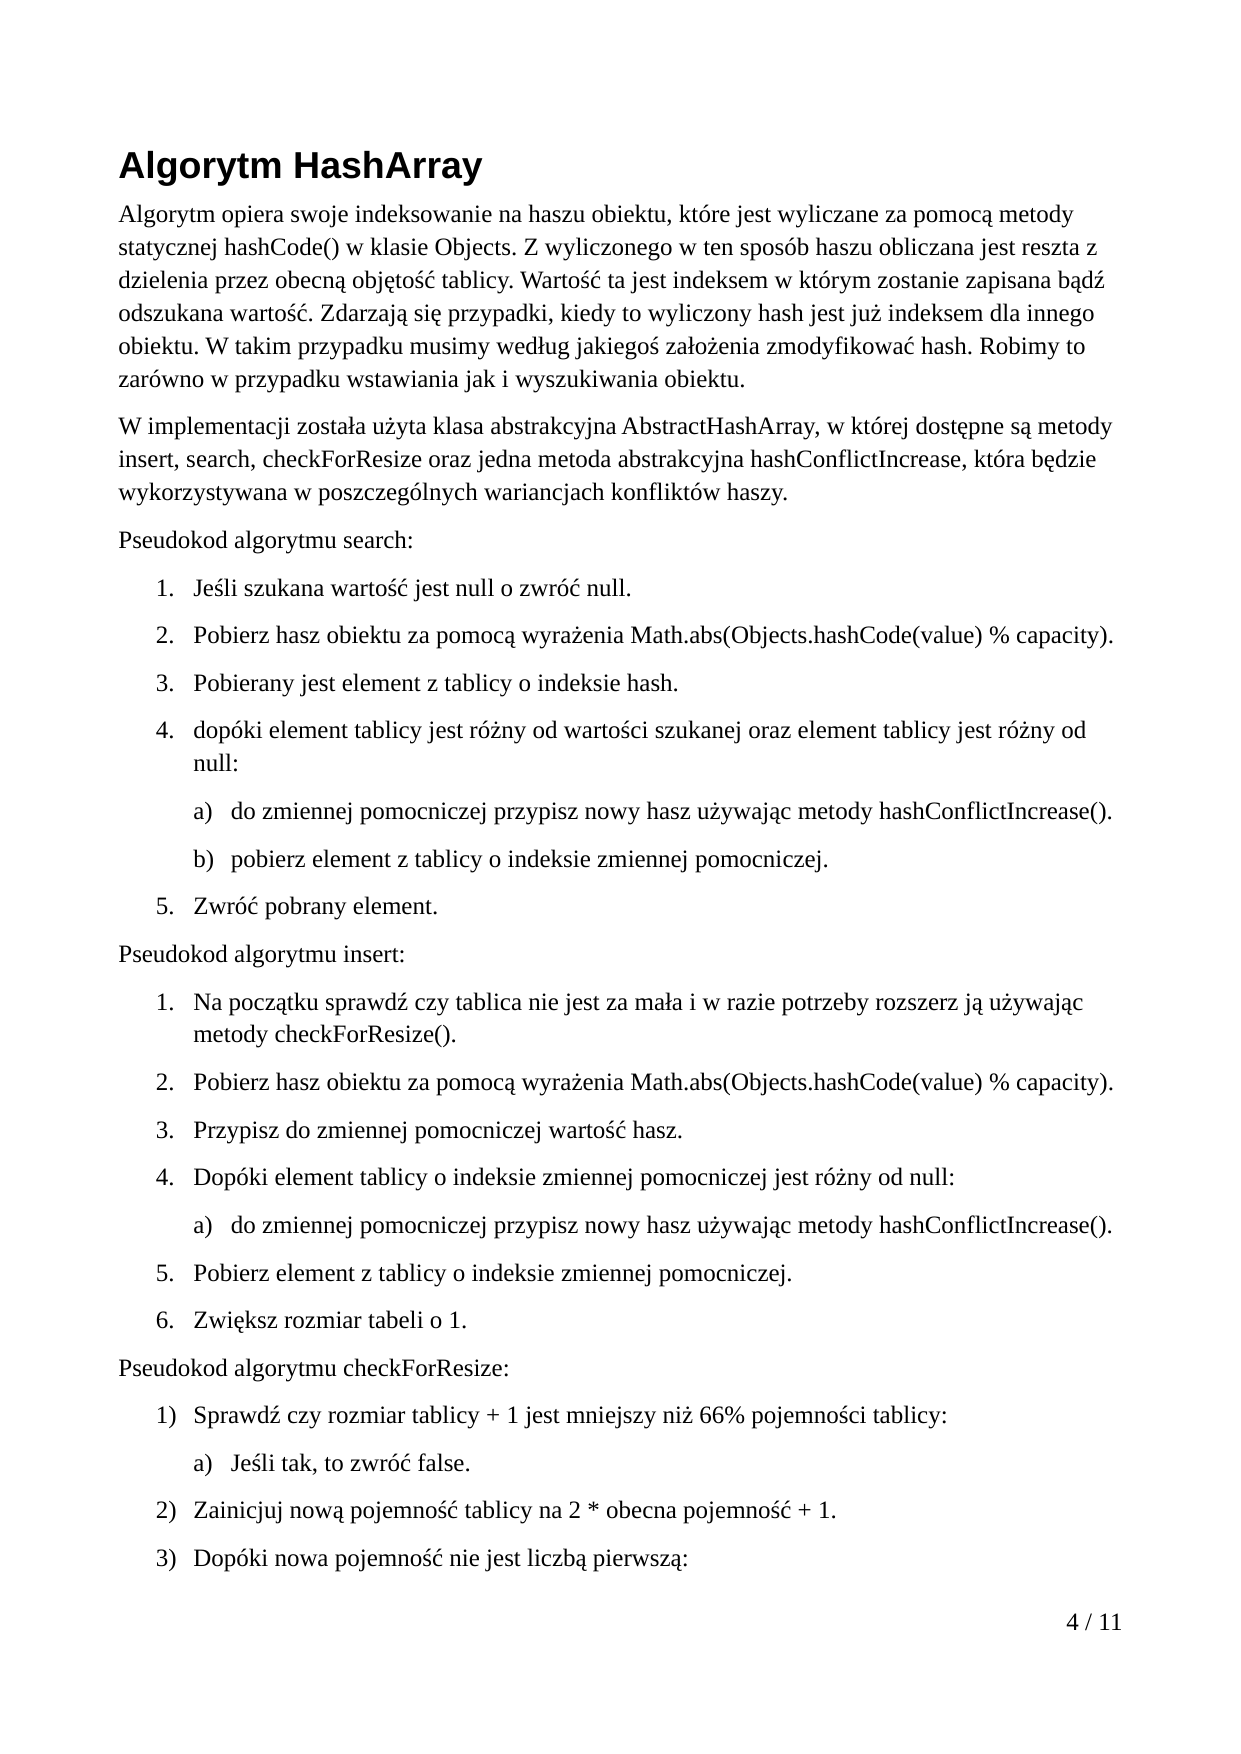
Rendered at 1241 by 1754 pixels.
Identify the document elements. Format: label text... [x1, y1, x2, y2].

list Pobierz hasz obiektu za pomocą wyrażenia Math.abs(Objects.hashCode(value) % capacity). [156, 1067, 1122, 1096]
text Algorytm opiera swoje indeksowanie na haszu obiektu, które jest wyliczane za pomocą metody statycznej hashCode() w klasie Objects. Z wyliczonego w ten sposób haszu obliczana jest reszta z dzielenia przez obecną objętość tablicy. Wartość ta jest indeksem w którym zostanie zapisana bądź odszukana wartość. Zdarzają się przypadki, kiedy to wyliczony hash jest już indeksem dla innego obiektu. W takim przypadku musimy według jakiegoś założenia zmodyfikować hash. Robimy to zarówno w przypadku wstawiania jak i wyszukiwania obiektu. [118, 199, 1122, 393]
list do zmiennej pomocniczej przypisz nowy hasz używając metody hashConflictIncrease(). [193, 1210, 1122, 1239]
list pobierz element z tablicy o indeksie zmiennej pomocniczej. [193, 844, 1122, 872]
list Sprawdź czy rozmiar tablicy + 1 jest mniejszy niż 66% pojemności tablicy: [156, 1400, 1122, 1429]
list Pobierz element z tablicy o indeksie zmiennej pomocniczej. [156, 1258, 1122, 1286]
list do zmiennej pomocniczej przypisz nowy hasz używając metody hashConflictIncrease(). [193, 796, 1122, 825]
list Zainicjuj nową pojemność tablicy na 2 * obecna pojemność + 1. [156, 1496, 1122, 1524]
list Na początku sprawdź czy tablica nie jest za mała i w razie potrzeby rozszerz ją używając metody checkForResize(). [156, 987, 1122, 1048]
text Pseudokod algorytmu search: [118, 525, 1122, 554]
list Dopóki element tablicy o indeksie zmiennej pomocniczej jest różny od null: [156, 1162, 1122, 1191]
list Jeśli szukana wartość jest null o zwróć null. [156, 573, 1122, 601]
list Przypisz do zmiennej pomocniczej wartość hasz. [156, 1115, 1122, 1143]
text Pseudokod algorytmu insert: [118, 939, 1122, 968]
list Pobierany jest element z tablicy o indeksie hash. [156, 668, 1122, 697]
list Zwróć pobrany element. [156, 891, 1122, 920]
text W implementacji została użyta klasa abstrakcyjna AbstractHashArray, w której dostępne są metody insert, search, checkForResize oraz jedna metoda abstrakcyjna hashConflictIncrease, która będzie wykorzystywana w poszczególnych wariancjach konfliktów haszy. [118, 411, 1122, 506]
list Jeśli tak, to zwróć false. [193, 1448, 1122, 1477]
list Pobierz hasz obiektu za pomocą wyrażenia Math.abs(Objects.hashCode(value) % capacity). [156, 620, 1122, 649]
text Pseudokod algorytmu checkForResize: [118, 1353, 1122, 1382]
list dopóki element tablicy jest różny od wartości szukanej oraz element tablicy jest różny od null: [156, 716, 1122, 777]
list Zwiększ rozmiar tabeli o 1. [156, 1305, 1122, 1334]
list Dopóki nowa pojemność nie jest liczbą pierwszą: [156, 1543, 1122, 1572]
subtitle Algorytm HashArray [118, 143, 1122, 186]
